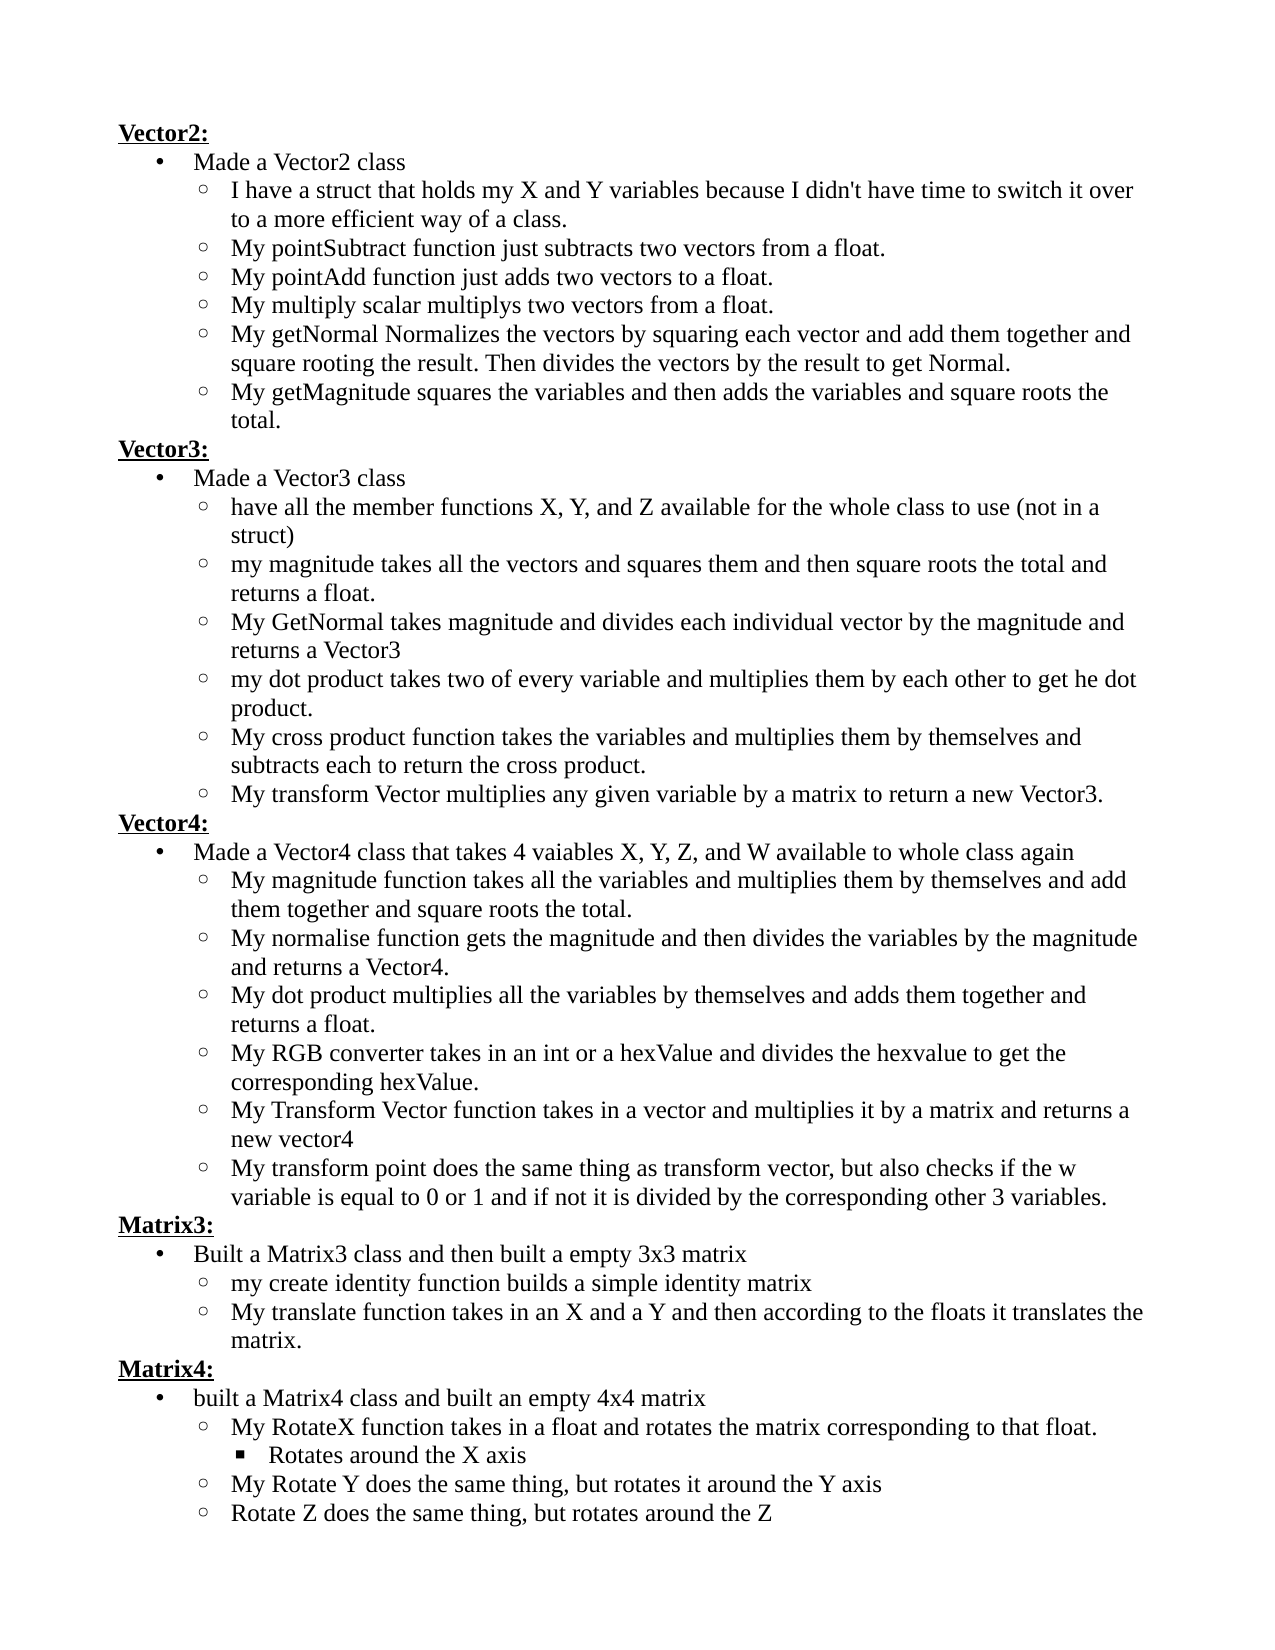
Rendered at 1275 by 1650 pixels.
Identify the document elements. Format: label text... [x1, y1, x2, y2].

list My magnitude function takes all the variables and multiplies them by themselves and add them together and square roots the total. [193, 866, 1157, 923]
list My transform Vector multiplies any given variable by a matrix to return a new Vector3. [193, 779, 1157, 808]
list my dot product takes two of every variable and multiplies them by each other to get he dot product. [193, 664, 1157, 722]
list My getMagnitude squares the variables and then adds the variables and square roots the total. [193, 377, 1157, 434]
text Matrix3: [118, 1211, 1157, 1239]
list Rotate Z does the same thing, but rotates around the Z [193, 1498, 1157, 1527]
list My GetNormal takes magnitude and divides each individual vector by the magnitude and returns a Vector3 [193, 607, 1157, 664]
text Vector4: [118, 808, 1157, 837]
list My RotateX function takes in a float and rotates the matrix corresponding to that float. [193, 1412, 1157, 1441]
text Matrix4: [118, 1354, 1157, 1383]
list My multiply scalar multiplys two vectors from a float. [193, 291, 1157, 319]
list My translate function takes in an X and a Y and then according to the floats it translates the matrix. [193, 1297, 1157, 1354]
list have all the member functions X, Y, and Z available for the whole class to use (not in a struct) [193, 492, 1157, 549]
list My RGB converter takes in an int or a hexValue and divides the hexvalue to get the corresponding hexValue. [193, 1038, 1157, 1096]
list My dot product multiplies all the variables by themselves and adds them together and returns a float. [193, 981, 1157, 1038]
text Vector2: [118, 118, 1157, 147]
list My normalise function gets the magnitude and then divides the variables by the magnitude and returns a Vector4. [193, 923, 1157, 981]
list I have a struct that holds my X and Y variables because I didn't have time to switch it over to a more efficient way of a class. [193, 176, 1157, 233]
list My Transform Vector function takes in a vector and multiplies it by a matrix and returns a new vector4 [193, 1096, 1157, 1153]
list my create identity function builds a simple identity matrix [193, 1268, 1157, 1297]
list my magnitude takes all the vectors and squares them and then square roots the total and returns a float. [193, 549, 1157, 607]
list My cross product function takes the variables and multiplies them by themselves and subtracts each to return the cross product. [193, 722, 1157, 779]
text Vector3: [118, 434, 1157, 463]
list My pointAdd function just adds two vectors to a float. [193, 262, 1157, 291]
list Made a Vector3 class [156, 463, 1157, 492]
list Built a Matrix3 class and then built a empty 3x3 matrix [156, 1239, 1157, 1268]
list Made a Vector4 class that takes 4 vaiables X, Y, Z, and W available to whole class again [156, 837, 1157, 866]
list built a Matrix4 class and built an empty 4x4 matrix [156, 1383, 1157, 1412]
list My pointSubtract function just subtracts two vectors from a float. [193, 233, 1157, 262]
list My Rotate Y does the same thing, but rotates it around the Y axis [193, 1469, 1157, 1498]
list My transform point does the same thing as transform vector, but also checks if the w variable is equal to 0 or 1 and if not it is divided by the corresponding other 3 variables. [193, 1153, 1157, 1211]
list My getNormal Normalizes the vectors by squaring each vector and add them together and square rooting the result. Then divides the vectors by the result to get Normal. [193, 319, 1157, 377]
list Made a Vector2 class [156, 147, 1157, 176]
list Rotates around the X axis [231, 1441, 1157, 1469]
